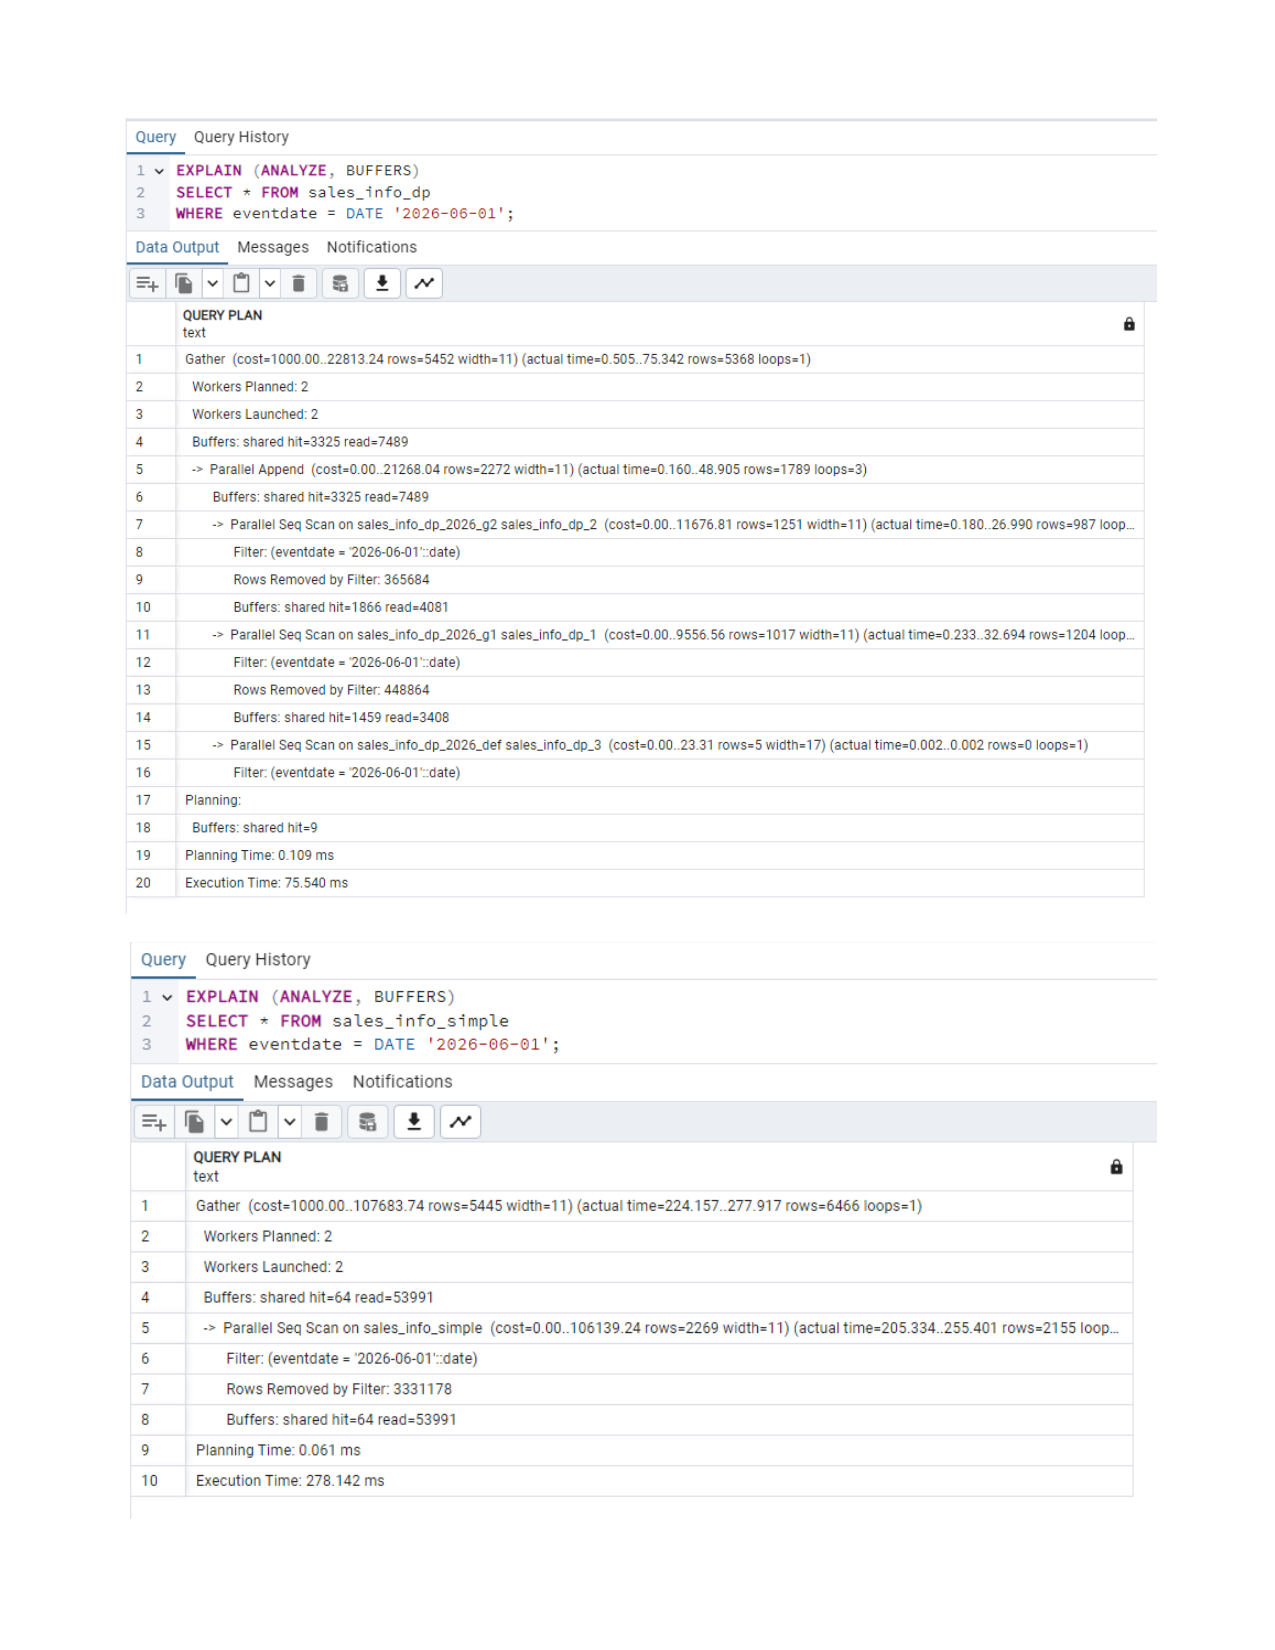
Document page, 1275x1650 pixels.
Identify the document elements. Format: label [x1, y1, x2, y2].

picture [118, 942, 1157, 1519]
picture [118, 118, 1157, 914]
